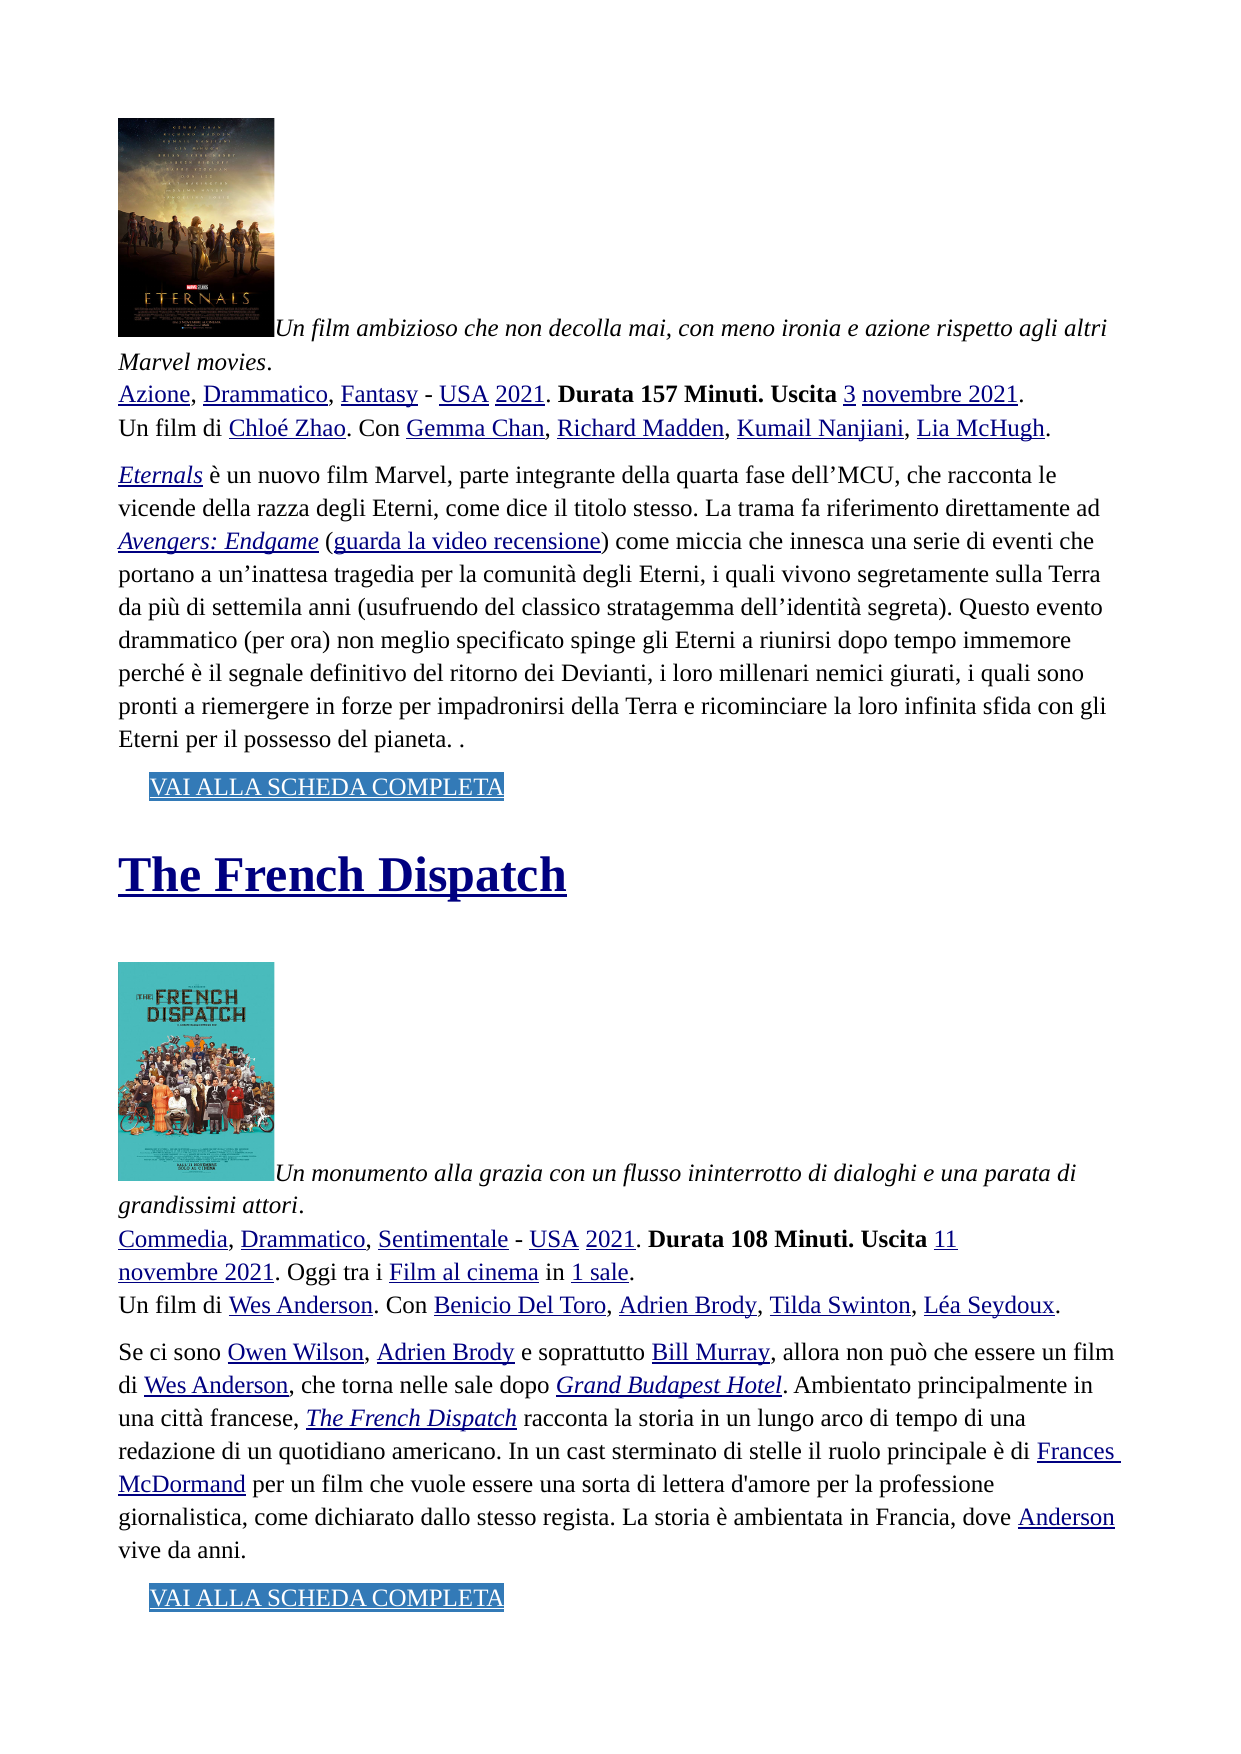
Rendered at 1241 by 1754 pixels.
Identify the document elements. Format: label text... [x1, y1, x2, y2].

text  [118, 914, 1122, 943]
text Un film ambizioso che non decolla mai, con meno ironia e azione rispetto agli altri Marvel movies. Azione, Drammatico, Fantasy - USA 2021. Durata 157 Minuti. Uscita 3 novembre 2021. Un film di Chloé Zhao. Con Gemma Chan, Richard Madden, Kumail Nanjiani, Lia McHugh. [118, 118, 1122, 441]
text Se ci sono Owen Wilson, Adrien Brody e soprattutto Bill Murray, allora non può che essere un film di Wes Anderson, che torna nelle sale dopo Grand Budapest Hotel. Ambientato principalmente in una città francese, The French Dispatch racconta la storia in un lungo arco di tempo di una redazione di un quotidiano americano. In un cast sterminato di stelle il ruolo principale è di Frances McDormand per un film che vuole essere una sorta di lettera d'amore per la professione giornalistica, come dichiarato dallo stesso regista. La storia è ambientata in Francia, dove Anderson vive da anni. [118, 1337, 1122, 1564]
subtitle The French Dispatch [118, 844, 1122, 902]
text Un monumento alla grazia con un flusso ininterrotto di dialoghi e una parata di grandissimi attori. Commedia, Drammatico, Sentimentale - USA 2021. Durata 108 Minuti. Uscita 11 novembre 2021. Oggi tra i Film al cinema in 1 sale. Un film di Wes Anderson. Con Benicio Del Toro, Adrien Brody, Tilda Swinton, Léa Seydoux. [118, 962, 1122, 1318]
picture [118, 118, 275, 337]
picture [118, 962, 275, 1181]
text VAI ALLA SCHEDA COMPLETA [149, 1583, 1122, 1612]
text Eternals è un nuovo film Marvel, parte integrante della quarta fase dell’MCU, che racconta le vicende della razza degli Eterni, come dice il titolo stesso. La trama fa riferimento direttamente ad Avengers: Endgame (guarda la video recensione) come miccia che innesca una serie di eventi che portano a un’inattesa tragedia per la comunità degli Eterni, i quali vivono segretamente sulla Terra da più di settemila anni (usufruendo del classico stratagemma dell’identità segreta). Questo evento drammatico (per ora) non meglio specificato spinge gli Eterni a riunirsi dopo tempo immemore perché è il segnale definitivo del ritorno dei Devianti, i loro millenari nemici giurati, i quali sono pronti a riemergere in forze per impadronirsi della Terra e ricominciare la loro infinita sfida con gli Eterni per il possesso del pianeta. . [118, 460, 1122, 753]
text VAI ALLA SCHEDA COMPLETA [149, 772, 1122, 801]
